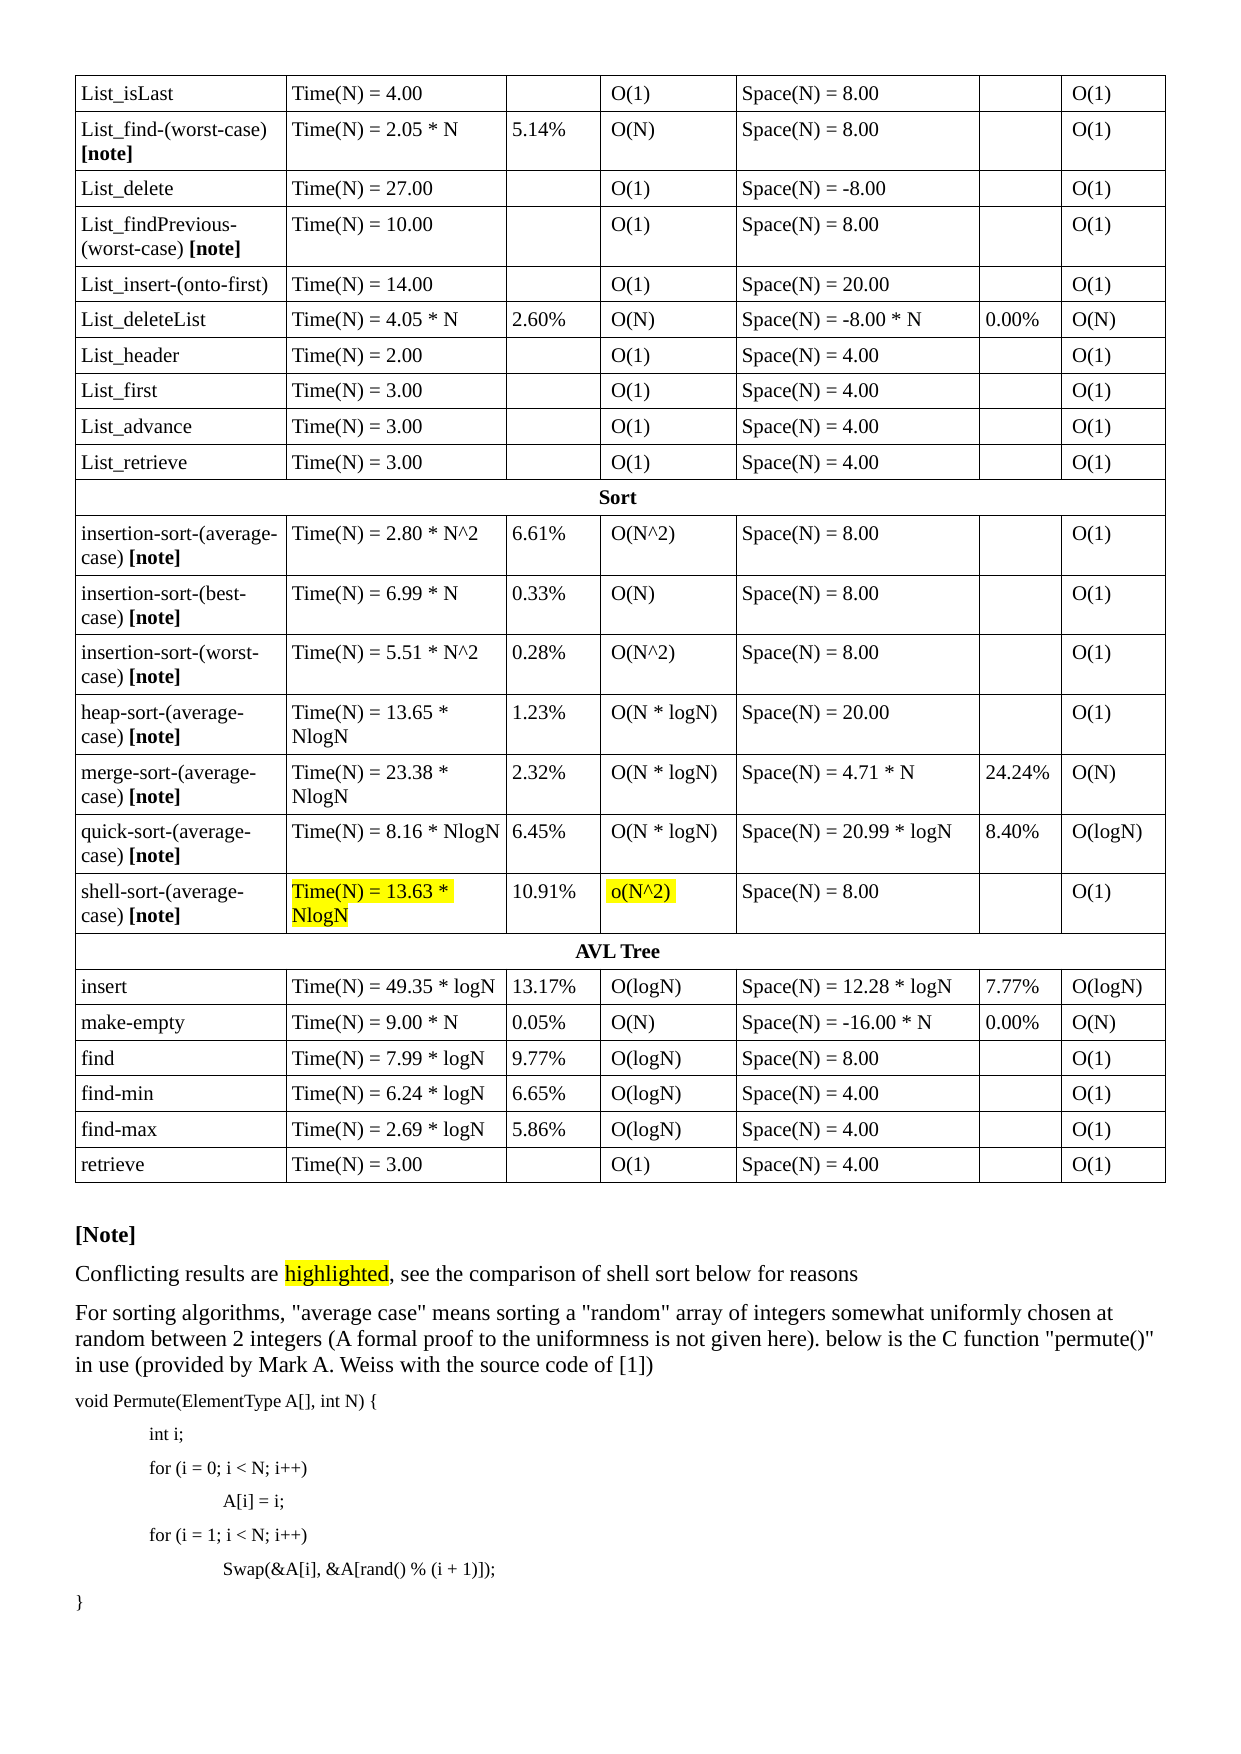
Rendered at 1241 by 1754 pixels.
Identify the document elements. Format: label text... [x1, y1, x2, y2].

table_cell O(N) [601, 302, 736, 337]
table_cell Space(N) = 4.00 [737, 1076, 979, 1111]
table_cell insertion-sort-(best-case) [note] [76, 576, 286, 634]
table_cell heap-sort-(average-case) [note] [76, 695, 286, 754]
table_cell quick-sort-(average-case) [note] [76, 815, 286, 873]
text for (i = 1; i < N; i++) [75, 1524, 1165, 1546]
table_cell O(1) [1062, 374, 1165, 408]
table_cell [980, 1148, 1061, 1182]
table_cell 24.24% [980, 755, 1061, 813]
text } [75, 1592, 1165, 1613]
table_cell insertion-sort-(worst-case) [note] [76, 635, 286, 694]
table_cell shell-sort-(average-case) [note] [76, 874, 286, 933]
table_cell [507, 445, 600, 479]
table_cell Space(N) = 8.00 [737, 1041, 979, 1075]
table_cell O(1) [601, 171, 736, 206]
table_cell Time(N) = 14.00 [287, 267, 506, 301]
table_cell [507, 171, 600, 206]
table_cell [980, 576, 1061, 634]
table_cell find-max [76, 1112, 286, 1147]
table_cell o(N^2) [601, 874, 736, 933]
table_cell [980, 516, 1061, 575]
table_cell List_delete [76, 171, 286, 206]
table_cell [980, 874, 1061, 933]
table_cell Space(N) = 4.00 [737, 1148, 979, 1182]
table_cell O(1) [1062, 1076, 1165, 1111]
table_cell Time(N) = 10.00 [287, 207, 506, 266]
table_cell 0.00% [980, 1005, 1061, 1040]
table_cell Time(N) = 4.05 * N [287, 302, 506, 337]
table_cell O(1) [1062, 1112, 1165, 1147]
table_cell List_first [76, 374, 286, 408]
table_cell 10.91% [507, 874, 600, 933]
table_cell List_findPrevious-(worst-case) [note] [76, 207, 286, 266]
table_cell O(1) [601, 1148, 736, 1182]
table_cell O(1) [601, 445, 736, 479]
table_cell [980, 1112, 1061, 1147]
table_cell O(logN) [601, 970, 736, 1004]
table_cell Time(N) = 13.65 * NlogN [287, 695, 506, 754]
table_cell Time(N) = 3.00 [287, 409, 506, 444]
table_cell Time(N) = 8.16 * NlogN [287, 815, 506, 873]
table_cell Time(N) = 6.99 * N [287, 576, 506, 634]
table_cell Space(N) = 8.00 [737, 576, 979, 634]
table_cell Space(N) = -8.00 * N [737, 302, 979, 337]
table_cell Space(N) = 4.00 [737, 374, 979, 408]
table_cell List_deleteList [76, 302, 286, 337]
table_cell O(1) [1062, 516, 1165, 575]
table_cell Sort [76, 480, 1165, 515]
table_cell O(1) [1062, 76, 1165, 111]
table_cell O(1) [601, 374, 736, 408]
table_cell 9.77% [507, 1041, 600, 1075]
table_cell make-empty [76, 1005, 286, 1040]
table_cell [507, 76, 600, 111]
table_cell Space(N) = 12.28 * logN [737, 970, 979, 1004]
table_cell 0.00% [980, 302, 1061, 337]
table_cell [980, 635, 1061, 694]
table_cell O(1) [1062, 445, 1165, 479]
table_cell O(N) [601, 112, 736, 170]
table_cell [980, 1076, 1061, 1111]
table_cell O(logN) [601, 1041, 736, 1075]
table_cell Space(N) = -16.00 * N [737, 1005, 979, 1040]
text for (i = 0; i < N; i++) [75, 1457, 1165, 1478]
table_cell Space(N) = -8.00 [737, 171, 979, 206]
text For sorting algorithms, "average case" means sorting a "random" array of integers somewhat uniformly chosen at random between 2 integers (A formal proof to the uniformness is not given here). below is the C function "permute()" in use (provided by Mark A. Weiss with the source code of [1]) [75, 1299, 1165, 1378]
table_cell O(N) [601, 1005, 736, 1040]
table_cell retrieve [76, 1148, 286, 1182]
table_cell [980, 112, 1061, 170]
table_cell O(1) [1062, 267, 1165, 301]
table_cell Space(N) = 4.00 [737, 445, 979, 479]
table_cell O(N) [601, 576, 736, 634]
table_cell [507, 338, 600, 372]
text void Permute(ElementType A[], int N) { [75, 1390, 1165, 1411]
table_cell Time(N) = 13.63 * NlogN [287, 874, 506, 933]
table_cell insertion-sort-(average-case) [note] [76, 516, 286, 575]
table_cell O(1) [601, 267, 736, 301]
table_cell Time(N) = 3.00 [287, 1148, 506, 1182]
table_cell O(1) [1062, 576, 1165, 634]
table_cell Time(N) = 2.69 * logN [287, 1112, 506, 1147]
table_cell insert [76, 970, 286, 1004]
table_cell Space(N) = 20.99 * logN [737, 815, 979, 873]
table_cell List_header [76, 338, 286, 372]
table_cell O(1) [601, 76, 736, 111]
table_cell [507, 207, 600, 266]
table_cell [980, 445, 1061, 479]
table_cell Time(N) = 2.80 * N^2 [287, 516, 506, 575]
table_cell find-min [76, 1076, 286, 1111]
table_cell [980, 267, 1061, 301]
table_cell O(1) [601, 409, 736, 444]
table_cell O(N * logN) [601, 695, 736, 754]
table_cell [980, 374, 1061, 408]
table_cell O(N) [1062, 1005, 1165, 1040]
table_cell Space(N) = 20.00 [737, 267, 979, 301]
table_cell 1.23% [507, 695, 600, 754]
table_cell [507, 267, 600, 301]
table_cell Time(N) = 6.24 * logN [287, 1076, 506, 1111]
table_cell 7.77% [980, 970, 1061, 1004]
table_cell 13.17% [507, 970, 600, 1004]
table_cell List_find-(worst-case) [note] [76, 112, 286, 170]
table_cell 2.32% [507, 755, 600, 813]
table_cell O(logN) [601, 1076, 736, 1111]
table_cell 0.28% [507, 635, 600, 694]
table_cell O(logN) [1062, 970, 1165, 1004]
table_cell O(N^2) [601, 635, 736, 694]
table_cell [980, 207, 1061, 266]
table_cell Space(N) = 4.00 [737, 338, 979, 372]
table_cell O(N^2) [601, 516, 736, 575]
text [Note] [75, 1221, 1165, 1247]
table_cell [980, 1041, 1061, 1075]
table_cell List_advance [76, 409, 286, 444]
table_cell Space(N) = 8.00 [737, 874, 979, 933]
table_cell AVL Tree [76, 934, 1165, 968]
table_cell 6.65% [507, 1076, 600, 1111]
table_cell [507, 1148, 600, 1182]
table_cell Time(N) = 9.00 * N [287, 1005, 506, 1040]
table_cell O(1) [1062, 207, 1165, 266]
table_cell O(1) [1062, 635, 1165, 694]
table_cell [980, 338, 1061, 372]
table_cell O(N * logN) [601, 815, 736, 873]
table_cell Time(N) = 4.00 [287, 76, 506, 111]
table_cell 5.14% [507, 112, 600, 170]
text int i; [75, 1424, 1165, 1445]
table_cell Space(N) = 4.00 [737, 1112, 979, 1147]
table_cell O(1) [1062, 112, 1165, 170]
table_cell Time(N) = 5.51 * N^2 [287, 635, 506, 694]
table_cell find [76, 1041, 286, 1075]
table_cell Time(N) = 2.00 [287, 338, 506, 372]
table_cell Space(N) = 20.00 [737, 695, 979, 754]
table_cell Time(N) = 7.99 * logN [287, 1041, 506, 1075]
table_cell O(1) [601, 207, 736, 266]
table_cell 6.61% [507, 516, 600, 575]
table_cell Space(N) = 8.00 [737, 207, 979, 266]
table_cell O(1) [601, 338, 736, 372]
table_cell O(1) [1062, 409, 1165, 444]
table_cell Space(N) = 8.00 [737, 76, 979, 111]
table_cell O(N) [1062, 302, 1165, 337]
table_cell [980, 409, 1061, 444]
table_cell Space(N) = 4.71 * N [737, 755, 979, 813]
table_cell Time(N) = 23.38 * NlogN [287, 755, 506, 813]
table_cell [980, 695, 1061, 754]
table_cell O(1) [1062, 338, 1165, 372]
table_cell Space(N) = 8.00 [737, 635, 979, 694]
table_cell O(logN) [1062, 815, 1165, 873]
table_cell 0.33% [507, 576, 600, 634]
table_cell Time(N) = 49.35 * logN [287, 970, 506, 1004]
table_cell O(1) [1062, 874, 1165, 933]
table_cell List_insert-(onto-first) [76, 267, 286, 301]
table_cell [980, 76, 1061, 111]
table_cell 2.60% [507, 302, 600, 337]
table_cell 6.45% [507, 815, 600, 873]
table_cell Time(N) = 2.05 * N [287, 112, 506, 170]
table_cell O(1) [1062, 1041, 1165, 1075]
table_cell O(N) [1062, 755, 1165, 813]
table_cell Time(N) = 27.00 [287, 171, 506, 206]
table_cell [507, 374, 600, 408]
table_cell O(1) [1062, 171, 1165, 206]
table_cell Time(N) = 3.00 [287, 445, 506, 479]
table_cell 0.05% [507, 1005, 600, 1040]
table_cell O(1) [1062, 695, 1165, 754]
table_cell 5.86% [507, 1112, 600, 1147]
table_cell List_retrieve [76, 445, 286, 479]
text A[i] = i; [75, 1491, 1165, 1512]
text Swap(&A[i], &A[rand() % (i + 1)]); [75, 1558, 1165, 1579]
table_cell Time(N) = 3.00 [287, 374, 506, 408]
table_cell O(1) [1062, 1148, 1165, 1182]
table_cell [507, 409, 600, 444]
table_cell O(logN) [601, 1112, 736, 1147]
table_cell merge-sort-(average-case) [note] [76, 755, 286, 813]
table_cell Space(N) = 8.00 [737, 112, 979, 170]
table_cell 8.40% [980, 815, 1061, 873]
table_cell Space(N) = 4.00 [737, 409, 979, 444]
table_cell O(N * logN) [601, 755, 736, 813]
text Conflicting results are highlighted, see the comparison of shell sort below for reasons [75, 1260, 1165, 1286]
table_cell Space(N) = 8.00 [737, 516, 979, 575]
table_cell [980, 171, 1061, 206]
table_cell List_isLast [76, 76, 286, 111]
